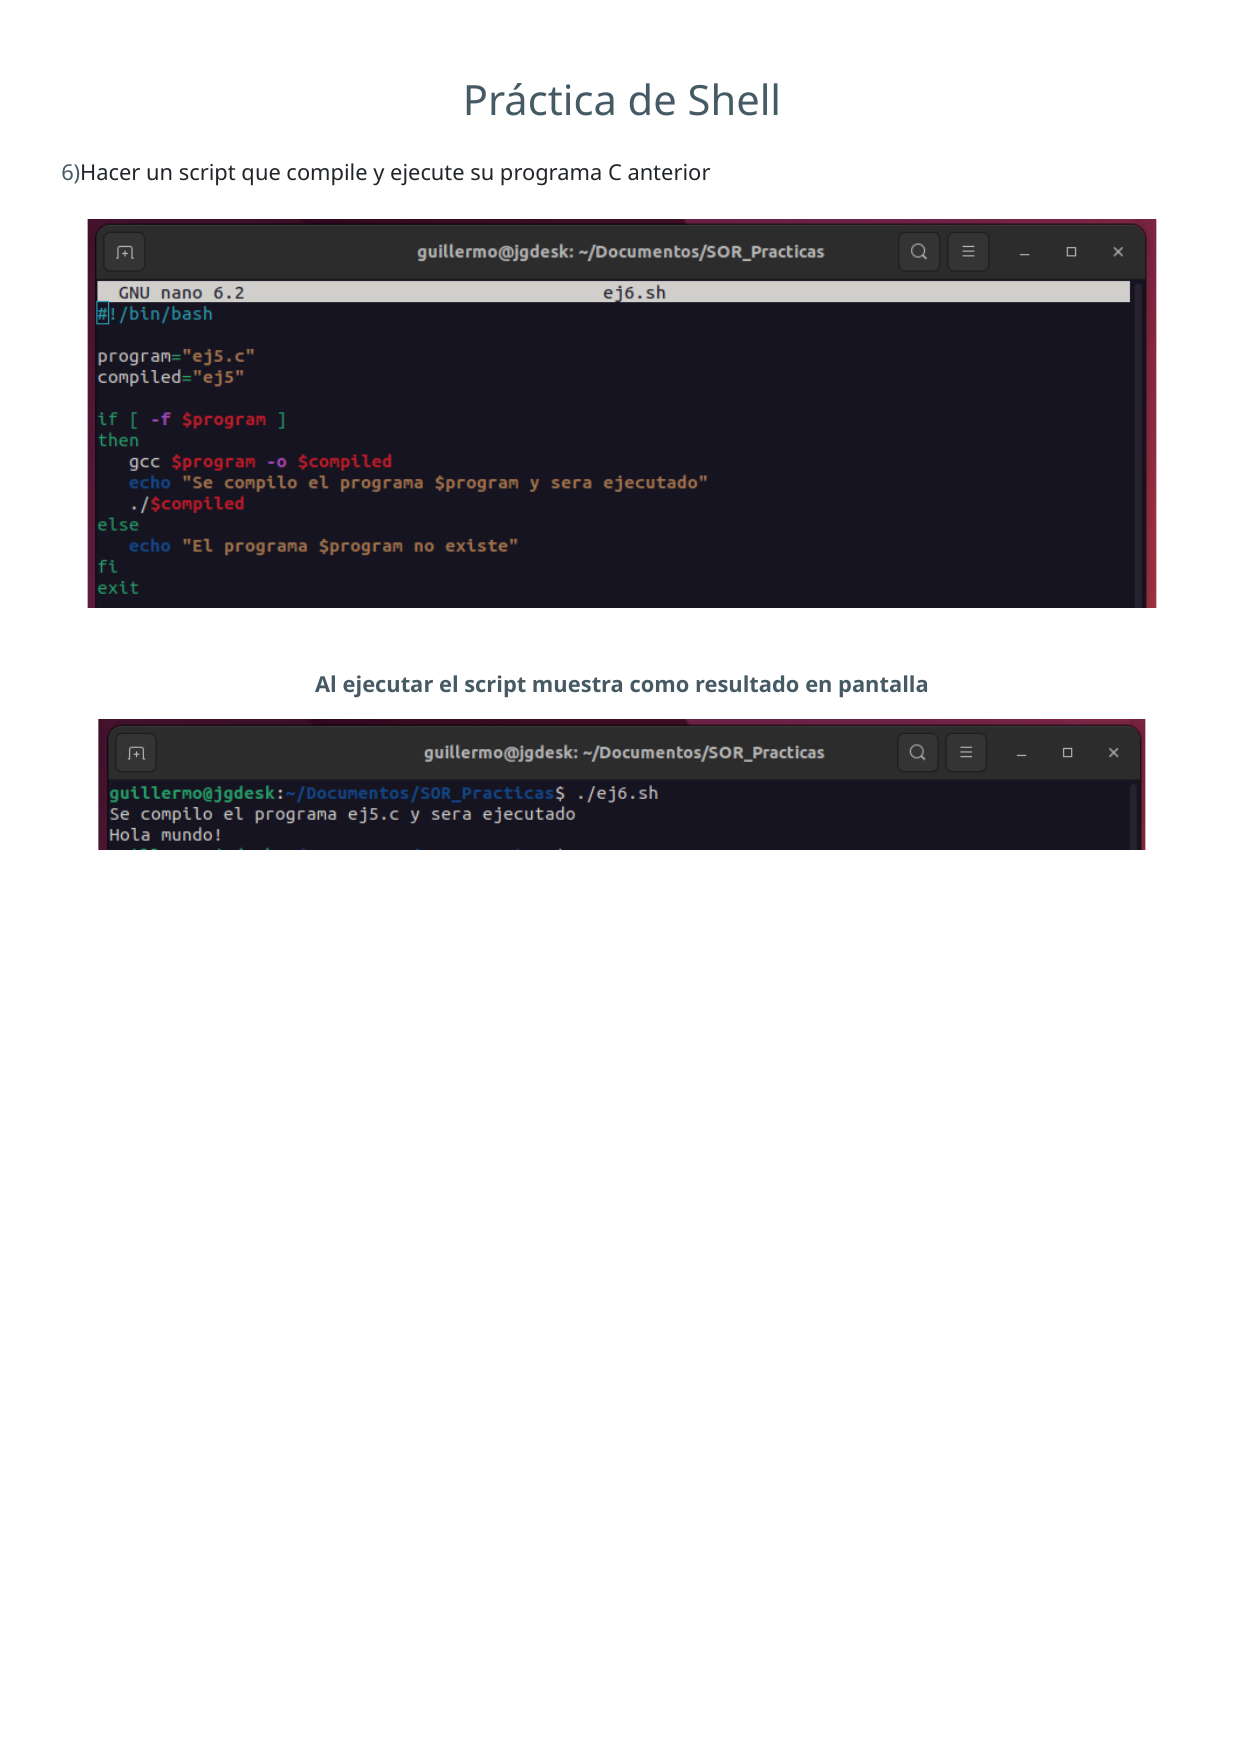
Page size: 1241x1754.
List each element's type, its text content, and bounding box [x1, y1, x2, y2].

picture [87, 219, 1157, 608]
picture [98, 719, 1146, 850]
text Al ejecutar el script muestra como resultado en pantalla [61, 669, 1183, 699]
subtitle 6)Hacer un script que compile y ejecute su programa C anterior [61, 157, 1183, 186]
